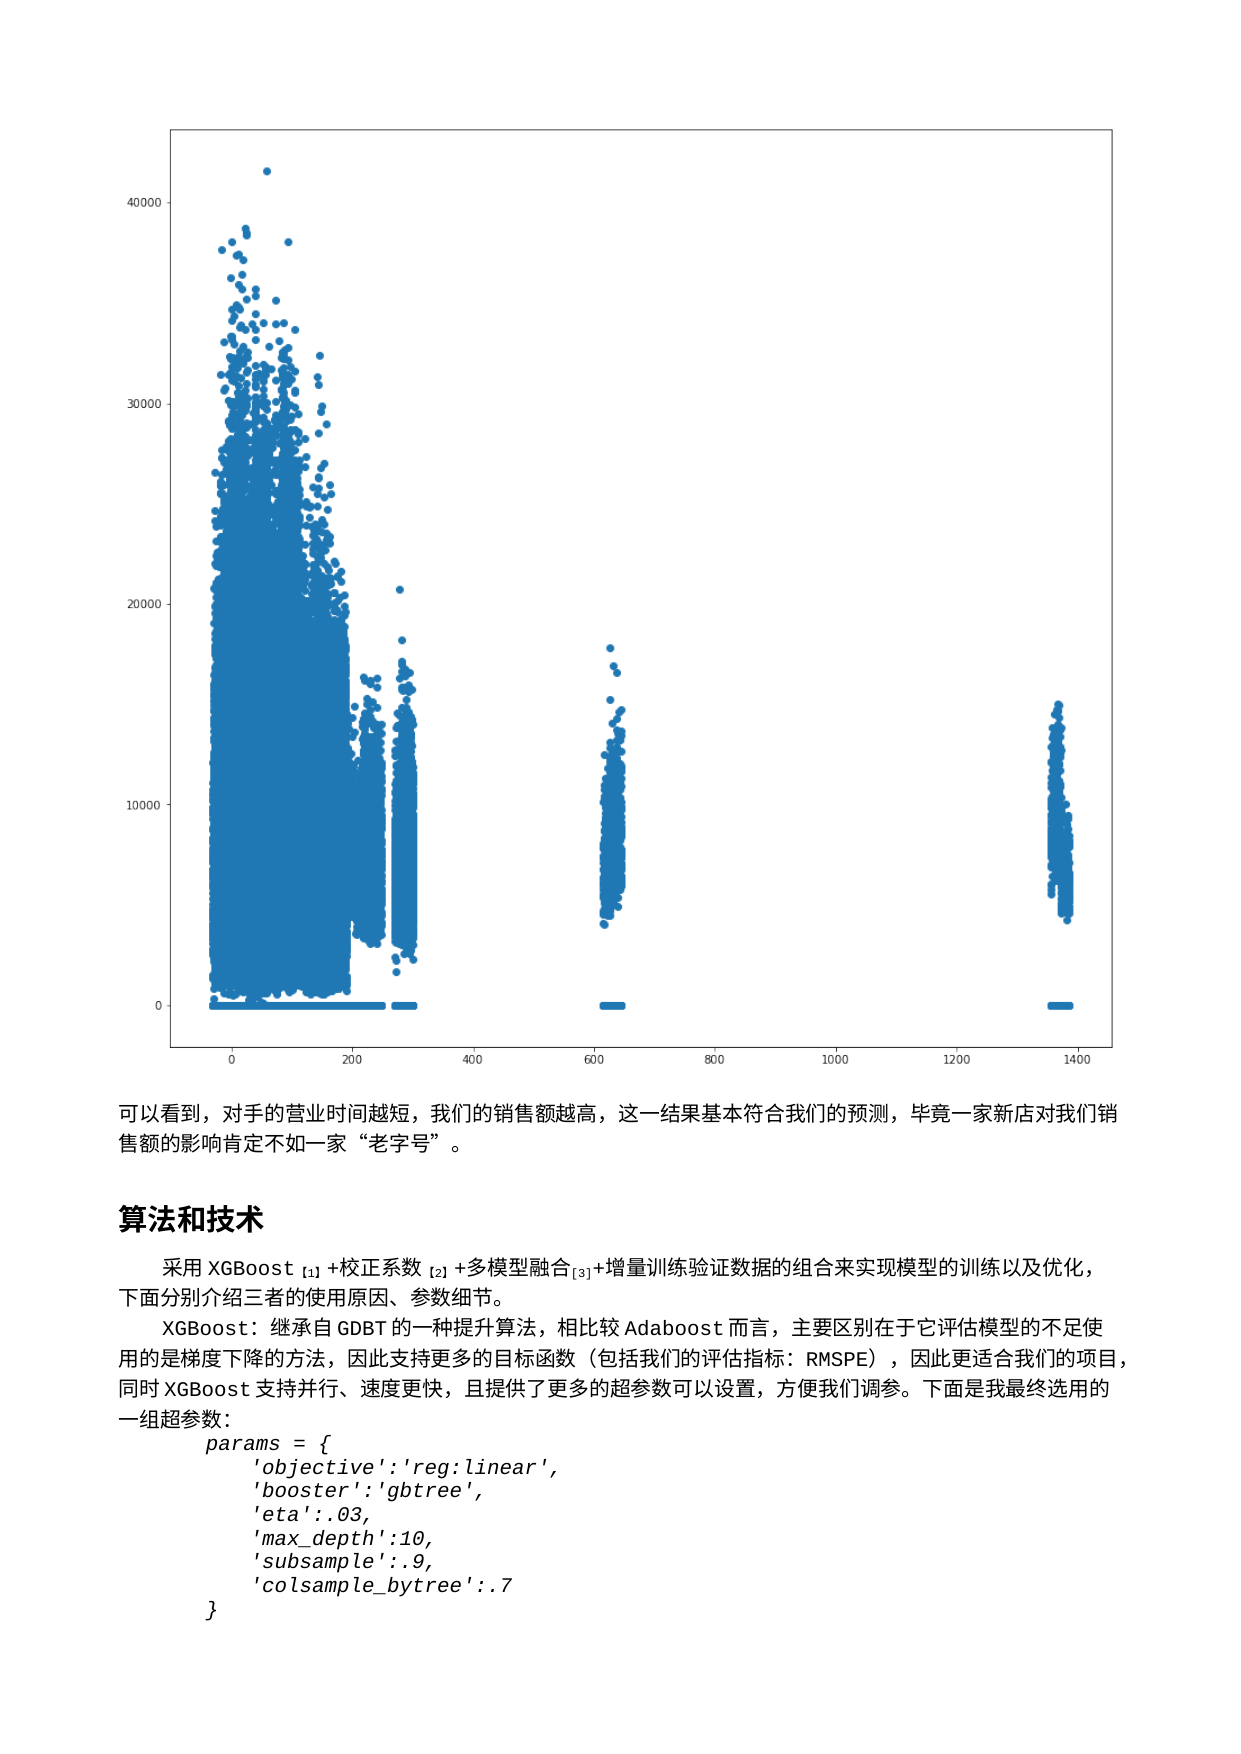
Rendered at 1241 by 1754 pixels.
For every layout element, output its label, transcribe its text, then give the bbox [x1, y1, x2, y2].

text 'objective':'reg:linear', [118, 1457, 1122, 1480]
text 'eta':.03, [118, 1504, 1122, 1528]
text params = { [118, 1433, 1122, 1457]
text 可以看到，对手的营业时间越短，我们的销售额越高，这一结果基本符合我们的预测，毕竟一家新店对我们销售额的影响肯定不如一家“老字号”。 [118, 1097, 1122, 1158]
text XGBoost：继承自GDBT的一种提升算法，相比较Adaboost而言，主要区别在于它评估模型的不足使用的是梯度下降的方法，因此支持更多的目标函数（包括我们的评估指标：RMSPE），因此更适合我们的项目，同时XGBoost支持并行、速度更快，且提供了更多的超参数可以设置，方便我们调参。下面是我最终选用的一组超参数： [118, 1312, 1122, 1433]
picture [118, 118, 1123, 1074]
text 'colsample_bytree':.7 [118, 1575, 1122, 1598]
subtitle 算法和技术 [118, 1196, 1122, 1238]
text 'max_depth':10, [118, 1528, 1122, 1551]
text 采用XGBoost【1】+校正系数【2】+多模型融合[3]+增量训练验证数据的组合来实现模型的训练以及优化，下面分别介绍三者的使用原因、参数细节。 [118, 1251, 1122, 1312]
text 'subsample':.9, [118, 1551, 1122, 1575]
text 'booster':'gbtree', [118, 1480, 1122, 1504]
text } [118, 1598, 1122, 1622]
